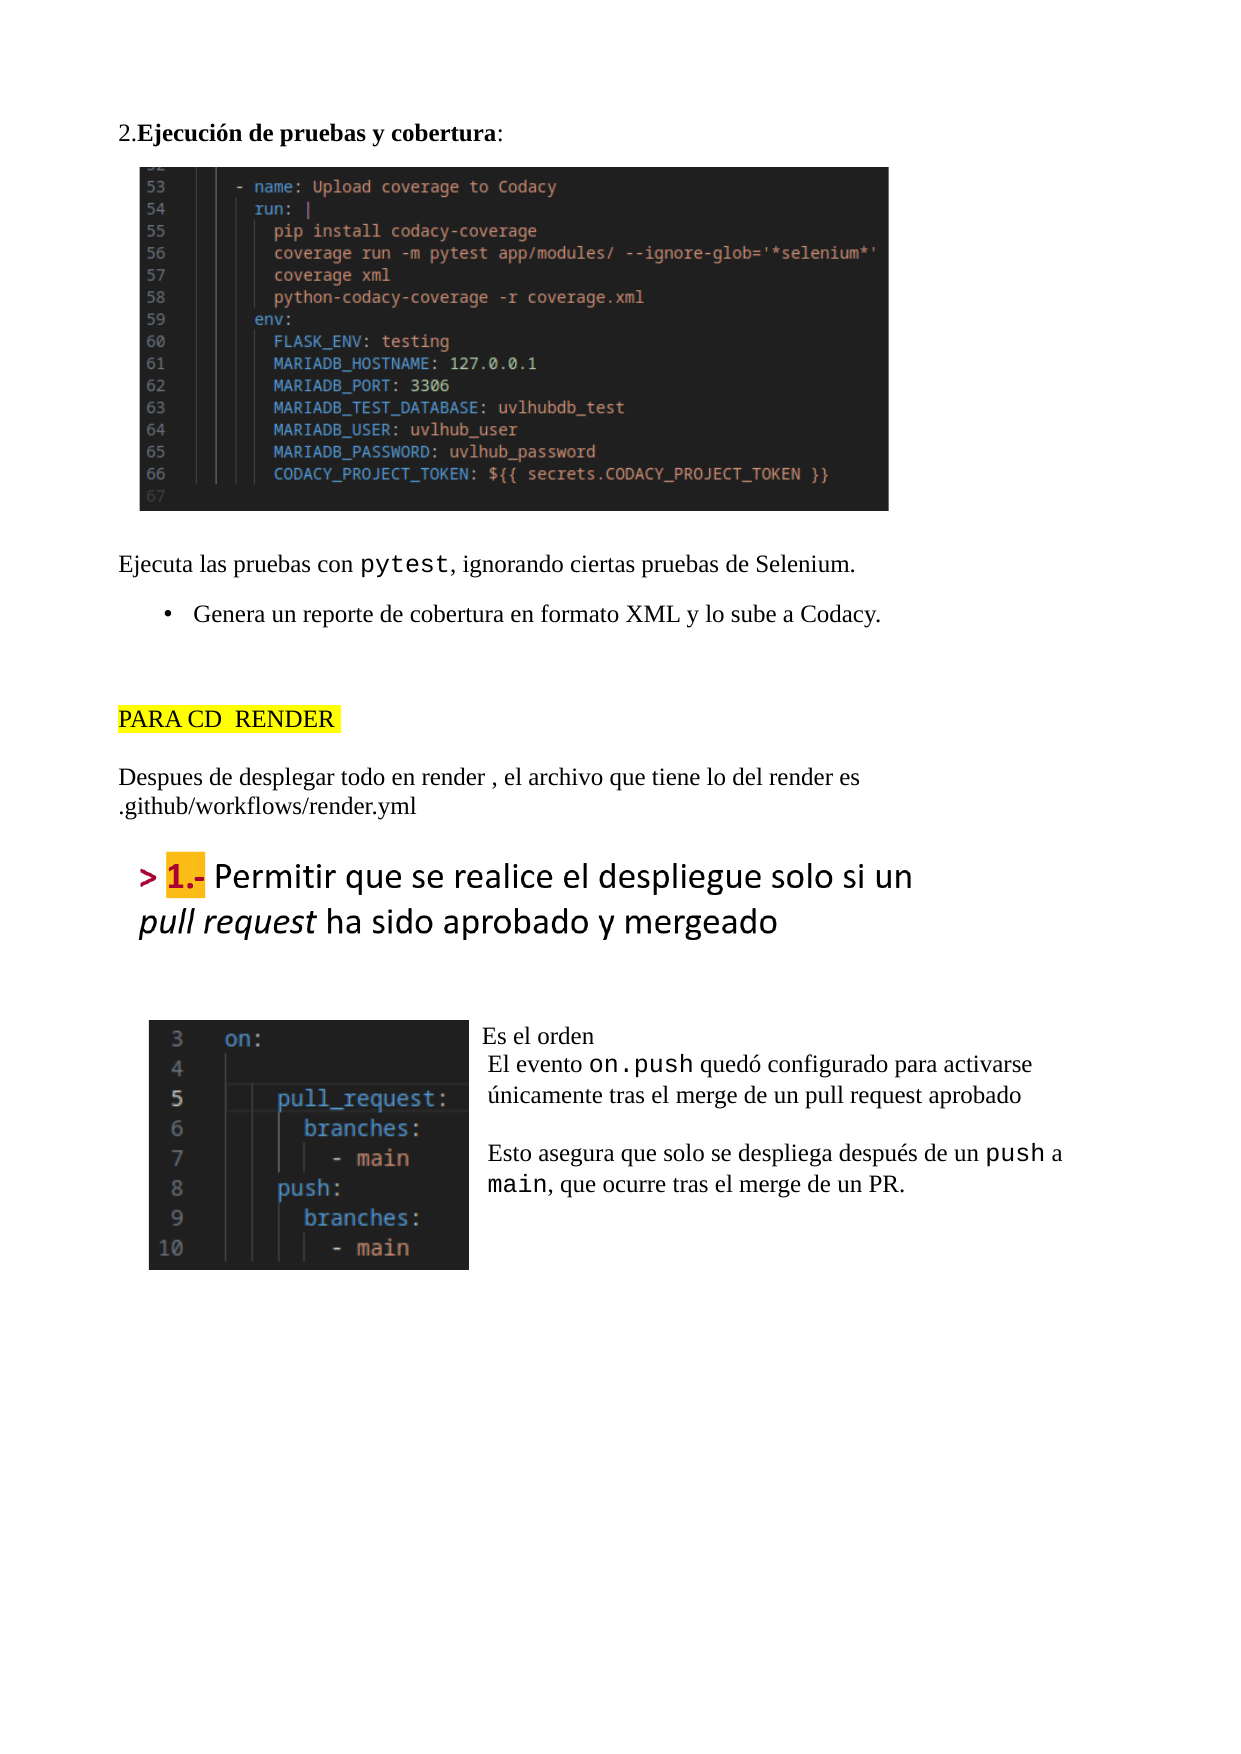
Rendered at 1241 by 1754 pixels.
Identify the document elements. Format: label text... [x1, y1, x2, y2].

text [118, 1021, 148, 1049]
text Ejecuta las pruebas con pytest, ignorando ciertas pruebas de Selenium. [118, 549, 1122, 580]
text Es el orden [469, 1021, 1122, 1049]
picture [139, 167, 889, 511]
text Esto asegura que solo se despliega después de un push a main, que ocurre tras el merge de un PR. [469, 1138, 1122, 1199]
text PARA CD RENDER [118, 704, 1122, 733]
text Despues de desplegar todo en render , el archivo que tiene lo del render es .github/workflows/render.yml [118, 762, 1122, 819]
list Genera un reporte de cobertura en formato XML y lo sube a Codacy. [164, 599, 1122, 628]
text 2.Ejecución de pruebas y cobertura: [118, 118, 1122, 147]
picture [125, 842, 918, 943]
text El evento on.push quedó configurado para activarse únicamente tras el merge de un pull request aprobado [469, 1049, 1122, 1109]
picture [148, 1020, 469, 1270]
